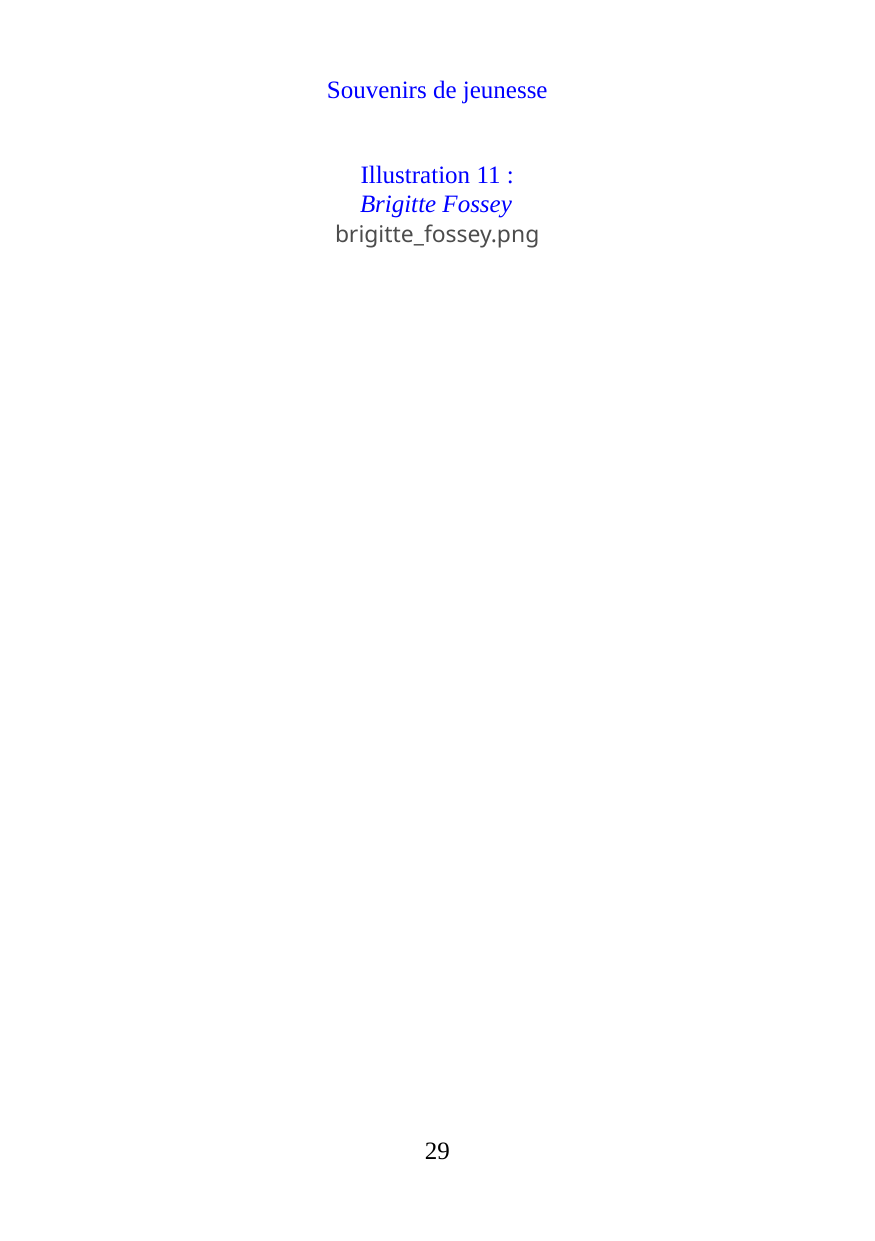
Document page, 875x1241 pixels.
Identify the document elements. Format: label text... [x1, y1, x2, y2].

text Illustration 11 : [118, 160, 756, 189]
text brigitte_fossey.png [118, 217, 756, 249]
text Brigitte Fossey [118, 189, 756, 217]
